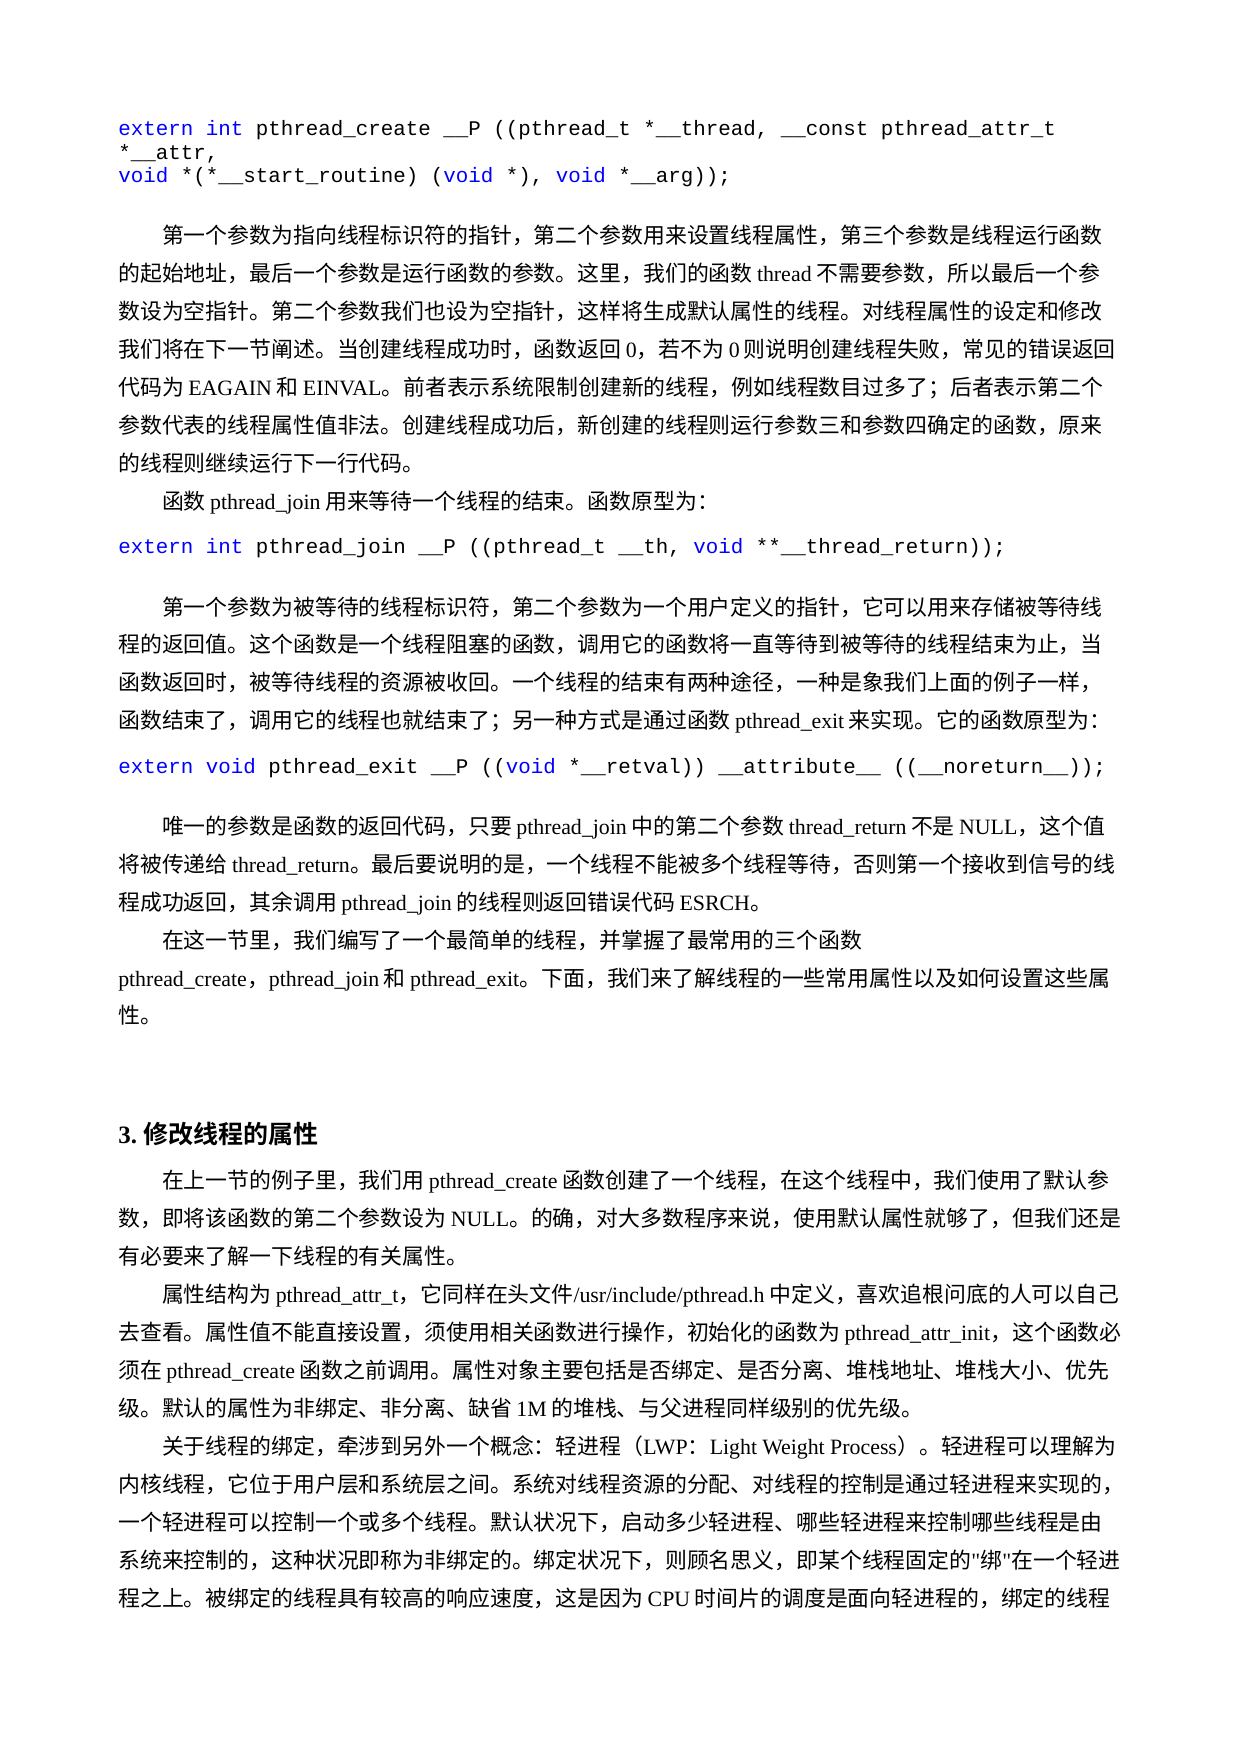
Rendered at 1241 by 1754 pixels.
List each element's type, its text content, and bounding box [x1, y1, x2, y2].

text extern int pthread_create __P ((pthread_t *__thread, __const pthread_attr_t *__attr, [118, 118, 1122, 165]
text 第一个参数为指向线程标识符的指针，第二个参数用来设置线程属性，第三个参数是线程运行函数的起始地址，最后一个参数是运行函数的参数。这里，我们的函数thread不需要参数，所以最后一个参数设为空指针。第二个参数我们也设为空指针，这样将生成默认属性的线程。对线程属性的设定和修改我们将在下一节阐述。当创建线程成功时，函数返回0，若不为0则说明创建线程失败，常见的错误返回代码为EAGAIN和EINVAL。前者表示系统限制创建新的线程，例如线程数目过多了；后者表示第二个参数代表的线程属性值非法。创建线程成功后，新创建的线程则运行参数三和参数四确定的函数，原来的线程则继续运行下一行代码。 函数pthread_join用来等待一个线程的结束。函数原型为： [118, 218, 1122, 516]
text void *(*__start_routine) (void *), void *__arg)); [118, 165, 1122, 189]
text 第一个参数为被等待的线程标识符，第二个参数为一个用户定义的指针，它可以用来存储被等待线程的返回值。这个函数是一个线程阻塞的函数，调用它的函数将一直等待到被等待的线程结束为止，当函数返回时，被等待线程的资源被收回。一个线程的结束有两种途径，一种是象我们上面的例子一样，函数结束了，调用它的线程也就结束了；另一种方式是通过函数pthread_exit来实现。它的函数原型为： [118, 589, 1122, 735]
text 唯一的参数是函数的返回代码，只要pthread_join中的第二个参数thread_return不是NULL，这个值将被传递给thread_return。最后要说明的是，一个线程不能被多个线程等待，否则第一个接收到信号的线程成功返回，其余调用pthread_join的线程则返回错误代码ESRCH。 在这一节里，我们编写了一个最简单的线程，并掌握了最常用的三个函数pthread_create，pthread_join和pthread_exit。下面，我们来了解线程的一些常用属性以及如何设置这些属性。 [118, 809, 1122, 1030]
text extern void pthread_exit __P ((void *__retval)) __attribute__ ((__noreturn__)); [118, 756, 1122, 779]
text extern int pthread_join __P ((pthread_t __th, void **__thread_return)); [118, 536, 1122, 560]
subtitle 3. 修改线程的属性 [118, 1115, 1122, 1151]
text 在上一节的例子里，我们用pthread_create函数创建了一个线程，在这个线程中，我们使用了默认参数，即将该函数的第二个参数设为NULL。的确，对大多数程序来说，使用默认属性就够了，但我们还是有必要来了解一下线程的有关属性。 属性结构为pthread_attr_t，它同样在头文件/usr/include/pthread.h中定义，喜欢追根问底的人可以自己去查看。属性值不能直接设置，须使用相关函数进行操作，初始化的函数为pthread_attr_init，这个函数必须在pthread_create函数之前调用。属性对象主要包括是否绑定、是否分离、堆栈地址、堆栈大小、优先级。默认的属性为非绑定、非分离、缺省1M的堆栈、与父进程同样级别的优先级。 关于线程的绑定，牵涉到另外一个概念：轻进程（LWP：Light Weight Process）。轻进程可以理解为内核线程，它位于用户层和系统层之间。系统对线程资源的分配、对线程的控制是通过轻进程来实现的，一个轻进程可以控制一个或多个线程。默认状况下，启动多少轻进程、哪些轻进程来控制哪些线程是由系统来控制的，这种状况即称为非绑定的。绑定状况下，则顾名思义，即某个线程固定的"绑"在一个轻进程之上。被绑定的线程具有较高的响应速度，这是因为CPU时间片的调度是面向轻进程的，绑定的线程 [118, 1163, 1122, 1612]
